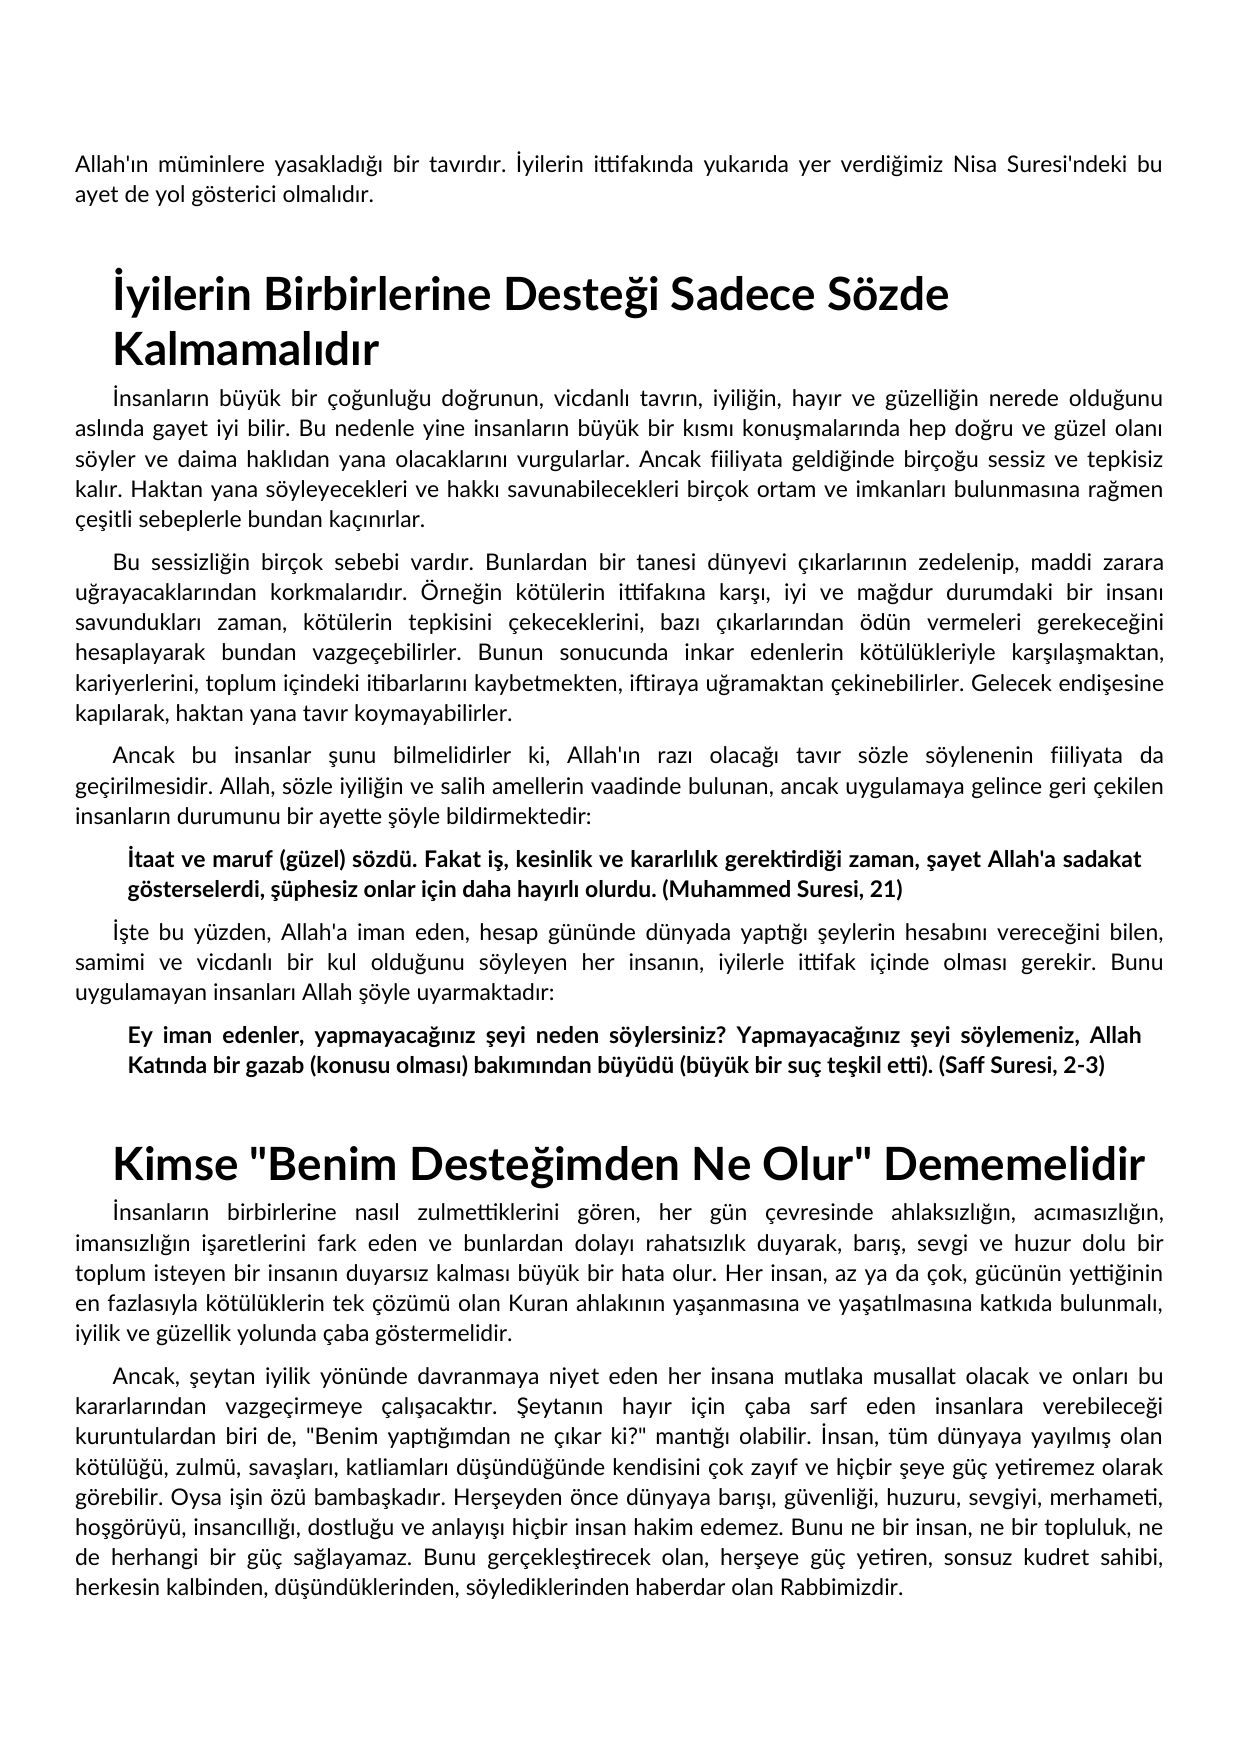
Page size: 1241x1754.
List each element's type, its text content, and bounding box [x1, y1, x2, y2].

subtitle İyilerin Birbirlerine Desteği Sadece Sözde Kalmamalıdır [112, 266, 1165, 376]
text İtaat ve maruf (güzel) sözdü. Fakat iş, kesinlik ve kararlılık gerektirdiği zaman, şayet Allah'a sadakat gösterselerdi, şüphesiz onlar için daha hayırlı olurdu. (Muhammed Suresi, 21) [127, 844, 1143, 902]
text İşte bu yüzden, Allah'a iman eden, hesap gününde dünyada yaptığı şeylerin hesabını vereceğini bilen, samimi ve vicdanlı bir kul olduğunu söyleyen her insanın, iyilerle ittifak içinde olması gerekir. Bunu uygulamayan insanları Allah şöyle uyarmaktadır: [75, 917, 1165, 1005]
text Ancak bu insanlar şunu bilmelidirler ki, Allah'ın razı olacağı tavır sözle söylenenin fiiliyata da geçirilmesidir. Allah, sözle iyiliğin ve salih amellerin vaadinde bulunan, ancak uygulamaya gelince geri çekilen insanların durumunu bir ayette şöyle bildirmektedir: [75, 741, 1165, 829]
text Bu sessizliğin birçok sebebi vardır. Bunlardan bir tanesi dünyevi çıkarlarının zedelenip, maddi zarara uğrayacaklarından korkmalarıdır. Örneğin kötülerin ittifakına karşı, iyi ve mağdur durumdaki bir insanı savundukları zaman, kötülerin tepkisini çekeceklerini, bazı çıkarlarından ödün vermeleri gerekeceğini hesaplayarak bundan vazgeçebilirler. Bunun sonucunda inkar edenlerin kötülükleriyle karşılaşmaktan, kariyerlerini, toplum içindeki itibarlarını kaybetmekten, iftiraya uğramaktan çekinebilirler. Gelecek endişesine kapılarak, haktan yana tavır koymayabilirler. [75, 547, 1165, 726]
text İnsanların büyük bir çoğunluğu doğrunun, vicdanlı tavrın, iyiliğin, hayır ve güzelliğin nerede olduğunu aslında gayet iyi bilir. Bu nedenle yine insanların büyük bir kısmı konuşmalarında hep doğru ve güzel olanı söyler ve daima haklıdan yana olacaklarını vurgularlar. Ancak fiiliyata geldiğinde birçoğu sessiz ve tepkisiz kalır. Haktan yana söyleyecekleri ve hakkı savunabilecekleri birçok ortam ve imkanları bulunmasına rağmen çeşitli sebeplerle bundan kaçınırlar. [75, 384, 1165, 532]
text Ancak, şeytan iyilik yönünde davranmaya niyet eden her insana mutlaka musallat olacak ve onları bu kararlarından vazgeçirmeye çalışacaktır. Şeytanın hayır için çaba sarf eden insanlara verebileceği kuruntulardan biri de, "Benim yaptığımdan ne çıkar ki?" mantığı olabilir. İnsan, tüm dünyaya yayılmış olan kötülüğü, zulmü, savaşları, katliamları düşündüğünde kendisini çok zayıf ve hiçbir şeye güç yetiremez olarak görebilir. Oysa işin özü bambaşkadır. Herşeyden önce dünyaya barışı, güvenliği, huzuru, sevgiyi, merhameti, hoşgörüyü, insancıllığı, dostluğu ve anlayışı hiçbir insan hakim edemez. Bunu ne bir insan, ne bir topluluk, ne de herhangi bir güç sağlayamaz. Bunu gerçekleştirecek olan, herşeye güç yetiren, sonsuz kudret sahibi, herkesin kalbinden, düşündüklerinden, söylediklerinden haberdar olan Rabbimizdir. [75, 1362, 1165, 1601]
text İnsanların birbirlerine nasıl zulmettiklerini gören, her gün çevresinde ahlaksızlığın, acımasızlığın, imansızlığın işaretlerini fark eden ve bunlardan dolayı rahatsızlık duyarak, barış, sevgi ve huzur dolu bir toplum isteyen bir insanın duyarsız kalması büyük bir hata olur. Her insan, az ya da çok, gücünün yettiğinin en fazlasıyla kötülüklerin tek çözümü olan Kuran ahlakının yaşanmasına ve yaşatılmasına katkıda bulunmalı, iyilik ve güzellik yolunda çaba göstermelidir. [75, 1198, 1165, 1346]
text Ey iman edenler, yapmayacağınız şeyi neden söylersiniz? Yapmayacağınız şeyi söylemeniz, Allah Katında bir gazab (konusu olması) bakımından büyüdü (büyük bir suç teşkil etti). (Saff Suresi, 2-3) [127, 1020, 1143, 1078]
subtitle Kimse "Benim Desteğimden Ne Olur" Dememelidir [112, 1135, 1165, 1190]
text Allah'ın müminlere yasakladığı bir tavırdır. İyilerin ittifakında yukarıda yer verdiğimiz Nisa Suresi'ndeki bu ayet de yol gösterici olmalıdır. [75, 150, 1165, 208]
